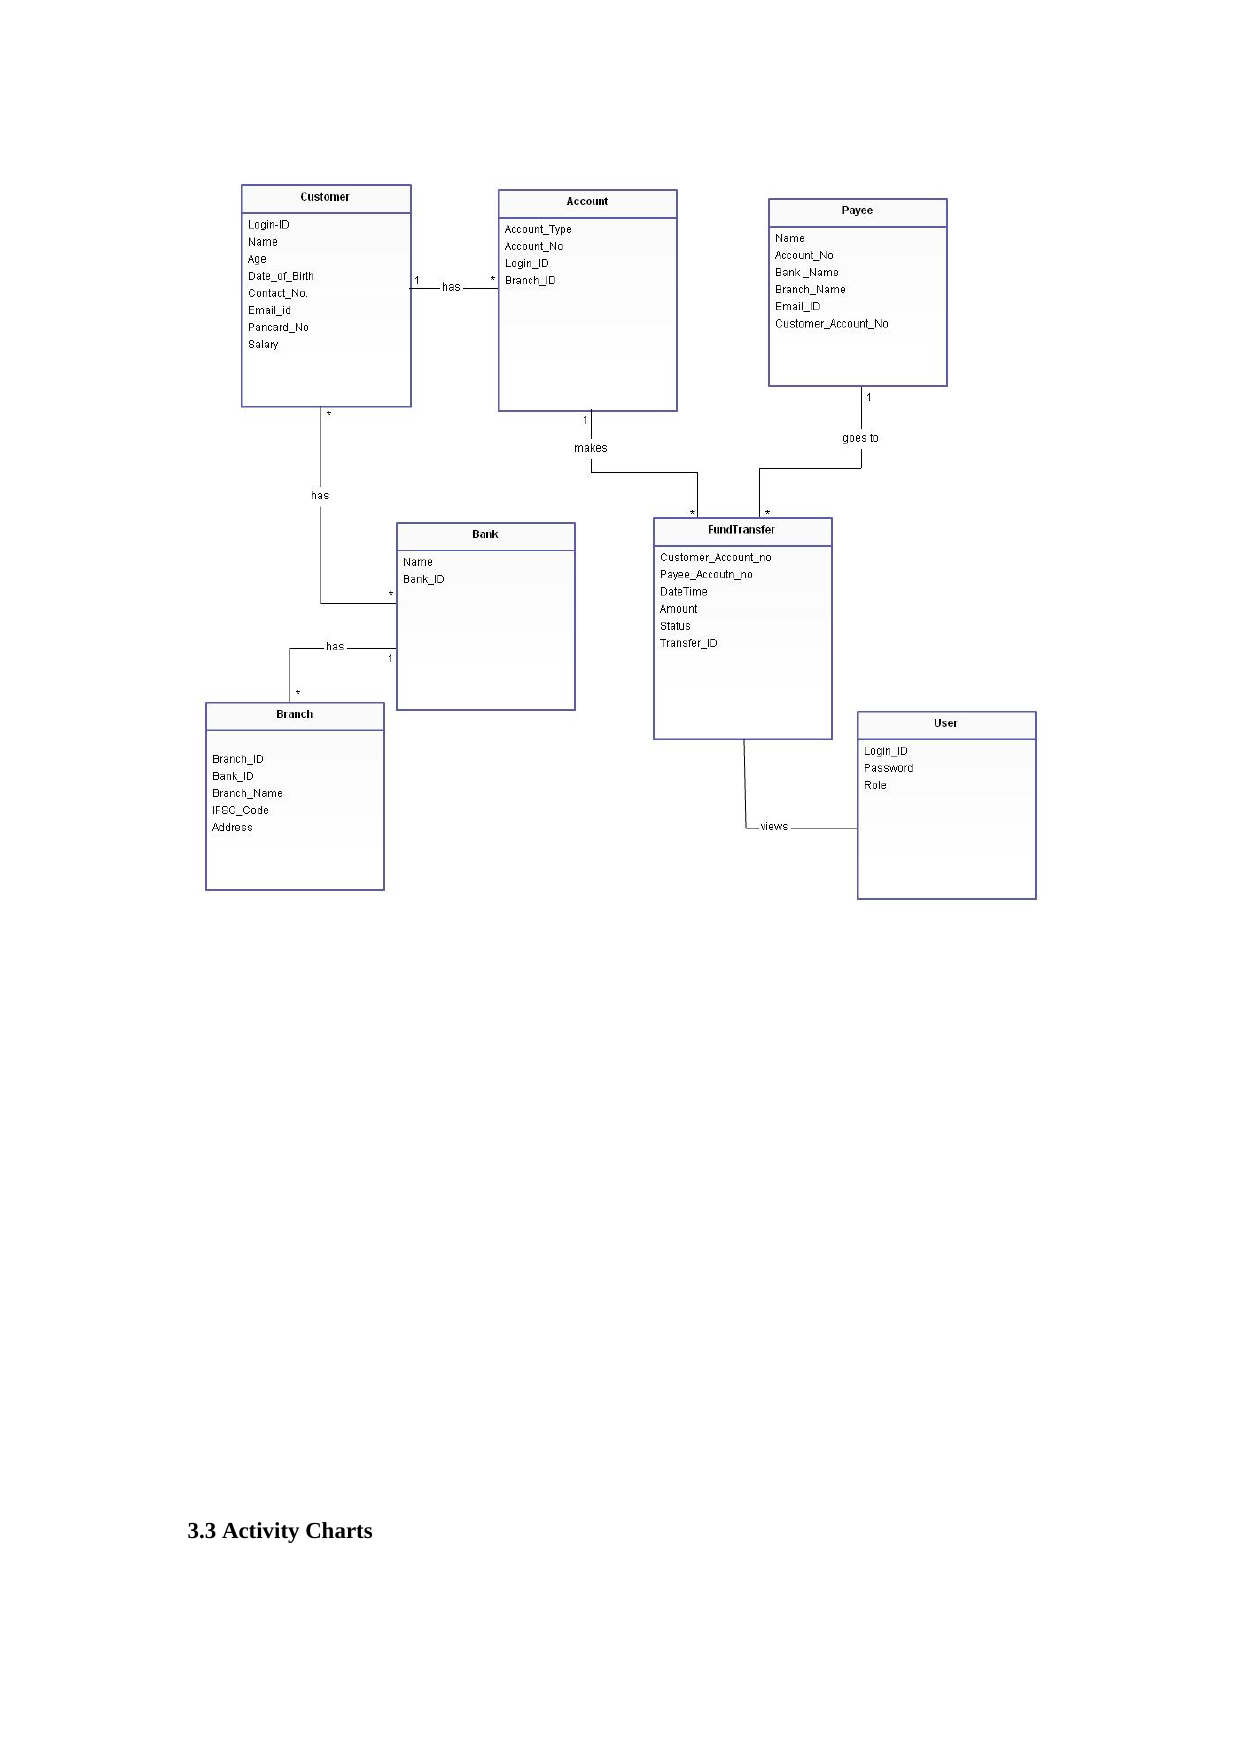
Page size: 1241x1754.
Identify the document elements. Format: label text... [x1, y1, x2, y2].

picture [196, 175, 1044, 909]
text 3.3 Activity Charts [187, 1517, 1053, 1543]
